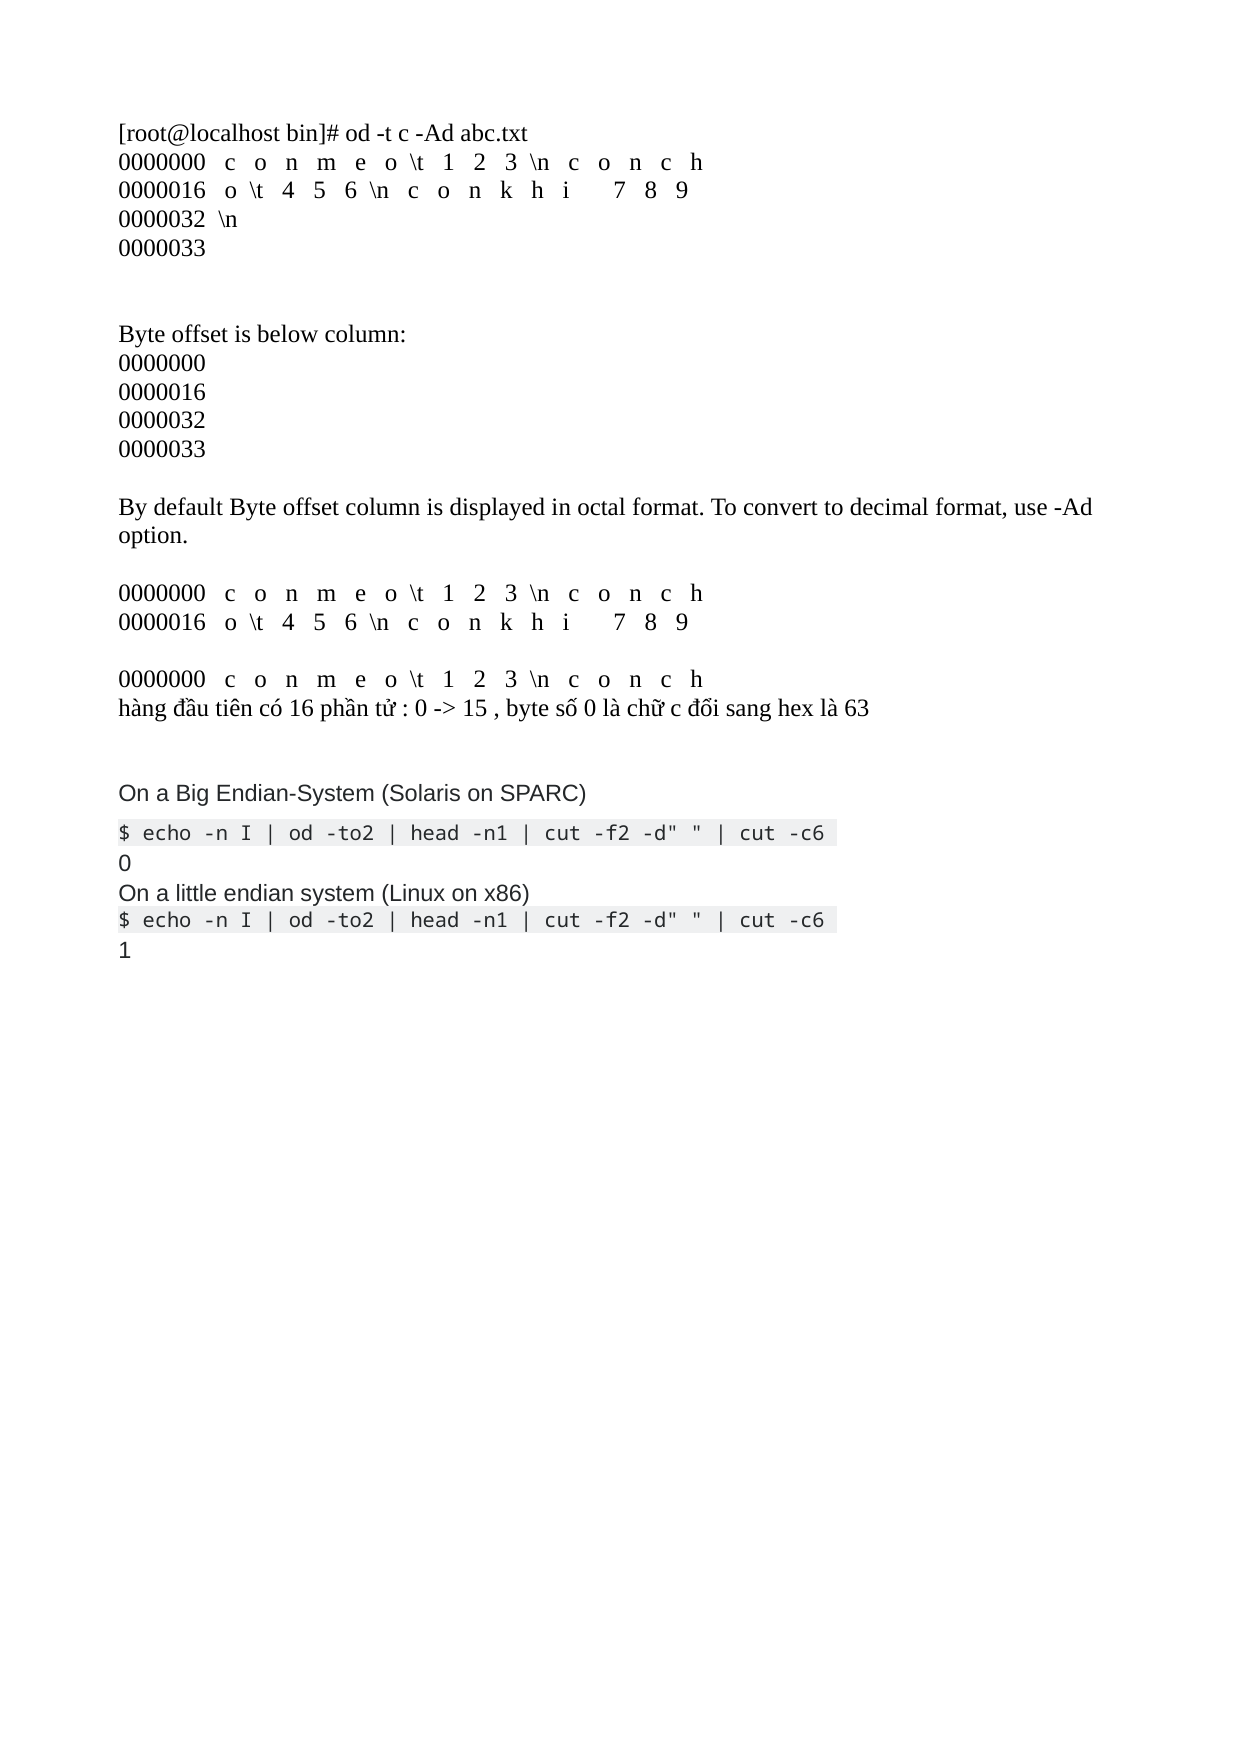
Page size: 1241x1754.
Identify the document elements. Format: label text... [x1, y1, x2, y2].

text 0000033 [118, 434, 1122, 463]
text On a Big Endian-System (Solaris on SPARC) [118, 779, 1122, 806]
text 0000016 [118, 377, 1122, 406]
text Byte offset is below column: [118, 319, 1122, 348]
text 0000016 o \t 4 5 6 \n c o n k h i 7 8 9 [118, 607, 1122, 636]
text hàng đầu tiên có 16 phần tử : 0 -> 15 , byte số 0 là chữ c đổi sang hex là 63 [118, 693, 1122, 722]
text 1 [118, 933, 1122, 963]
text 0000000 c o n m e o \t 1 2 3 \n c o n c h [118, 578, 1122, 607]
text 0000000 c o n m e o \t 1 2 3 \n c o n c h [118, 147, 1122, 176]
text 0000033 [118, 233, 1122, 262]
text 0 [118, 846, 1122, 876]
text 0000016 o \t 4 5 6 \n c o n k h i 7 8 9 [118, 176, 1122, 204]
text 0000000 c o n m e o \t 1 2 3 \n c o n c h [118, 664, 1122, 693]
text [root@localhost bin]# od -t c -Ad abc.txt [118, 118, 1122, 147]
text $ echo -n I | od -to2 | head -n1 | cut -f2 -d" " | cut -c6 [118, 906, 1122, 933]
text 0000000 [118, 348, 1122, 377]
text On a little endian system (Linux on x86) [118, 876, 1122, 906]
text By default Byte offset column is displayed in octal format. To convert to decimal format, use -Ad option. [118, 492, 1122, 549]
text 0000032 \n [118, 204, 1122, 233]
text 0000032 [118, 406, 1122, 434]
text $ echo -n I | od -to2 | head -n1 | cut -f2 -d" " | cut -c6 [118, 819, 1122, 846]
